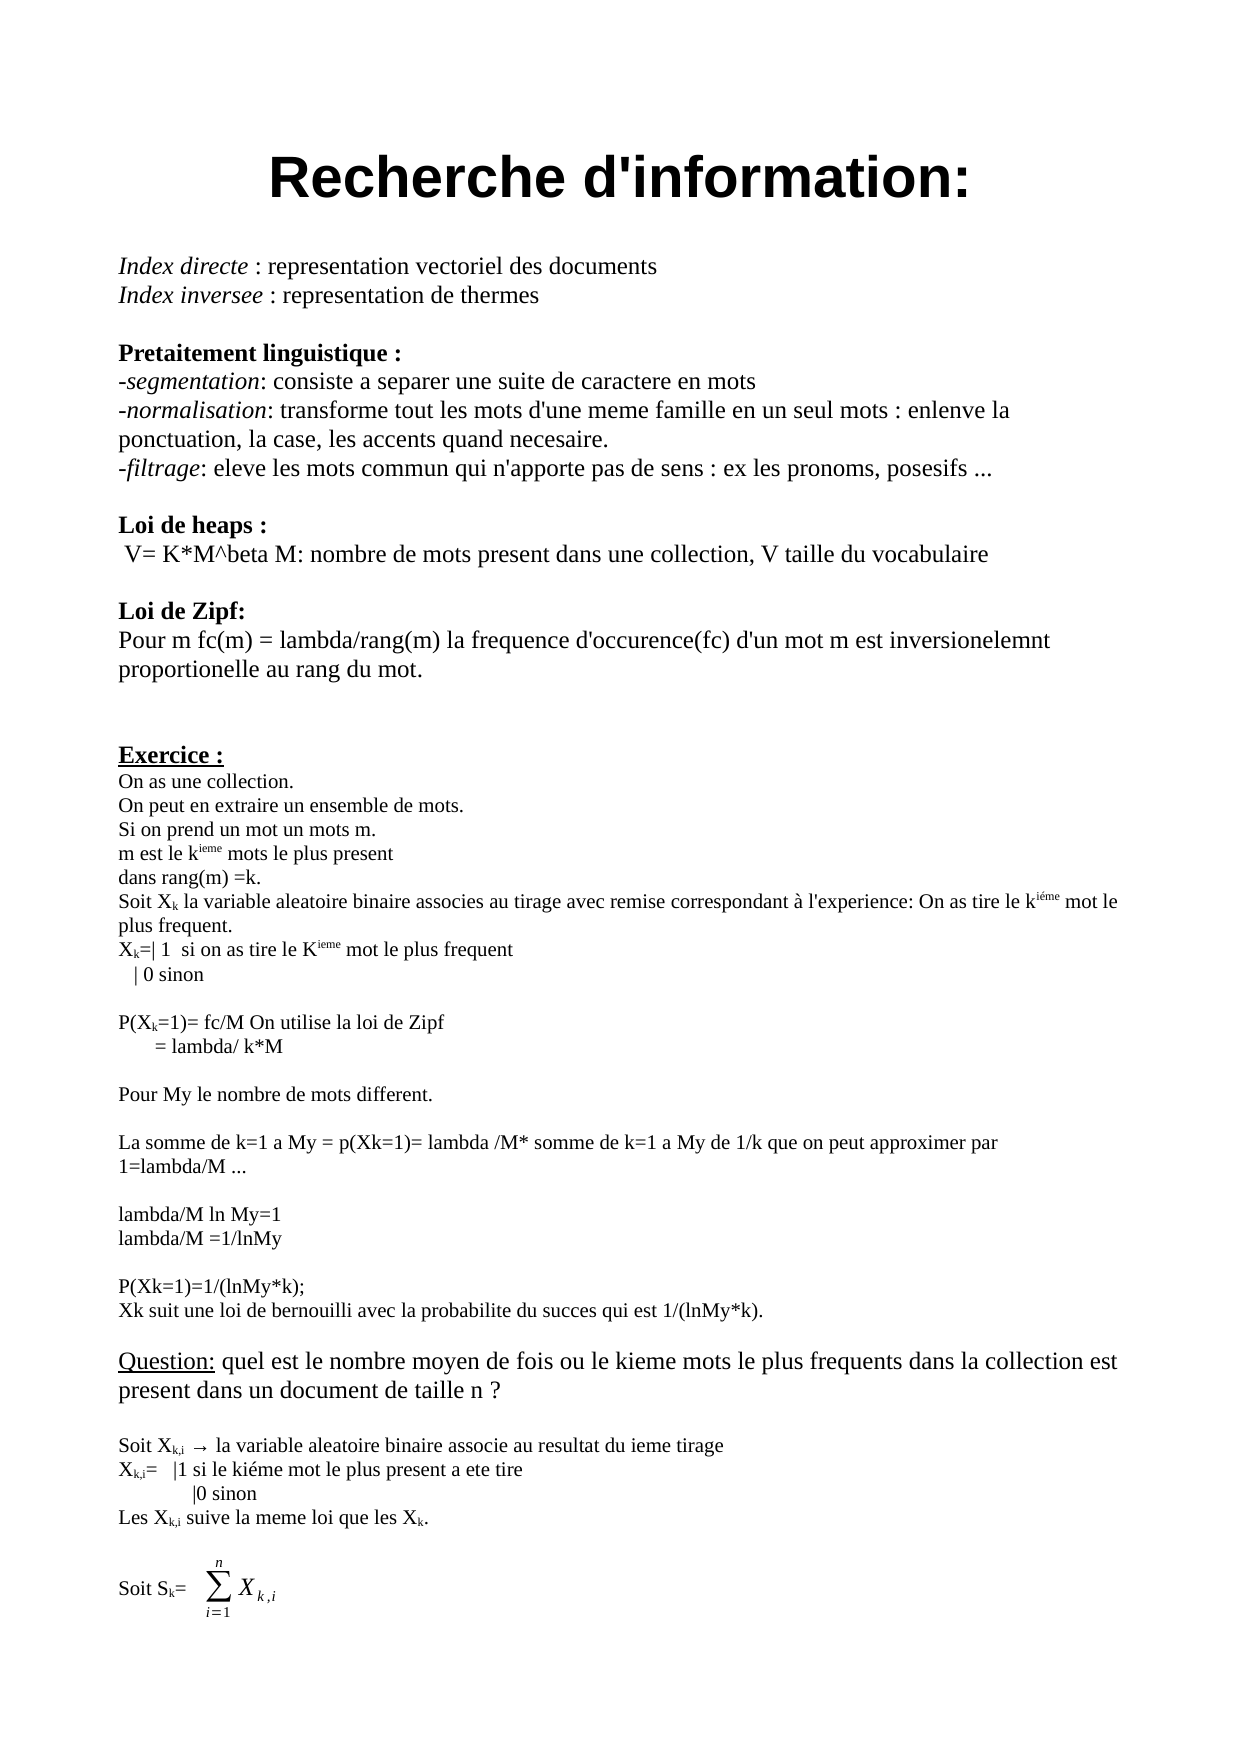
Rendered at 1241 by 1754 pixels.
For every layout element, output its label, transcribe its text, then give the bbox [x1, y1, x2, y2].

text Soit Xk la variable aleatoire binaire associes au tirage avec remise correspondant à l'experience: On as tire le kiéme mot le plus frequent. [118, 889, 1122, 937]
text Soit Xk,i → la variable aleatoire binaire associe au resultat du ieme tirage [118, 1433, 1122, 1457]
text -filtrage: eleve les mots commun qui n'apporte pas de sens : ex les pronoms, posesifs ... [118, 453, 1122, 481]
text -normalisation: transforme tout les mots d'une meme famille en un seul mots : enlenve la ponctuation, la case, les accents quand necesaire. [118, 395, 1122, 453]
title Recherche d'information: [118, 143, 1122, 210]
text Xk=| 1 si on as tire le Kieme mot le plus frequent [118, 937, 1122, 961]
text Pretaitement linguistique : [118, 338, 1122, 366]
text On as une collection. [118, 769, 1122, 793]
text Question: quel est le nombre moyen de fois ou le kieme mots le plus frequents dans la collection est present dans un document de taille n ? [118, 1346, 1122, 1404]
text Si on prend un mot un mots m. [118, 817, 1122, 841]
text Xk suit une loi de bernouilli avec la probabilite du succes qui est 1/(lnMy*k). [118, 1298, 1122, 1322]
text |0 sinon [118, 1481, 1122, 1505]
text Exercice : [118, 740, 1122, 769]
text La somme de k=1 a My = p(Xk=1)= lambda /M* somme de k=1 a My de 1/k que on peut approximer par 1=lambda/M ... [118, 1130, 1122, 1178]
text Soit Sk= [118, 1553, 1122, 1620]
text Index directe : representation vectoriel des documents [118, 251, 1122, 280]
text Pour My le nombre de mots different. [118, 1082, 1122, 1106]
text Pour m fc(m) = lambda/rang(m) la frequence d'occurence(fc) d'un mot m est inversionelemnt proportionelle au rang du mot. [118, 625, 1122, 683]
text P(Xk=1)= fc/M On utilise la loi de Zipf [118, 1009, 1122, 1034]
text m est le kieme mots le plus present [118, 841, 1122, 865]
text Index inversee : representation de thermes [118, 280, 1122, 309]
text P(Xk=1)=1/(lnMy*k); [118, 1274, 1122, 1298]
text | 0 sinon [118, 961, 1122, 986]
text V= K*M^beta M: nombre de mots present dans une collection, V taille du vocabulaire [118, 539, 1122, 568]
text Loi de heaps : [118, 510, 1122, 539]
text Loi de Zipf: [118, 596, 1122, 625]
text = lambda/ k*M [118, 1034, 1122, 1058]
text lambda/M =1/lnMy [118, 1226, 1122, 1250]
text Les Xk,i suive la meme loi que les Xk. [118, 1505, 1122, 1529]
text dans rang(m) =k. [118, 865, 1122, 889]
text lambda/M ln My=1 [118, 1202, 1122, 1226]
text On peut en extraire un ensemble de mots. [118, 793, 1122, 817]
text -segmentation: consiste a separer une suite de caractere en mots [118, 366, 1122, 395]
text Xk,i= |1 si le kiéme mot le plus present a ete tire [118, 1457, 1122, 1481]
